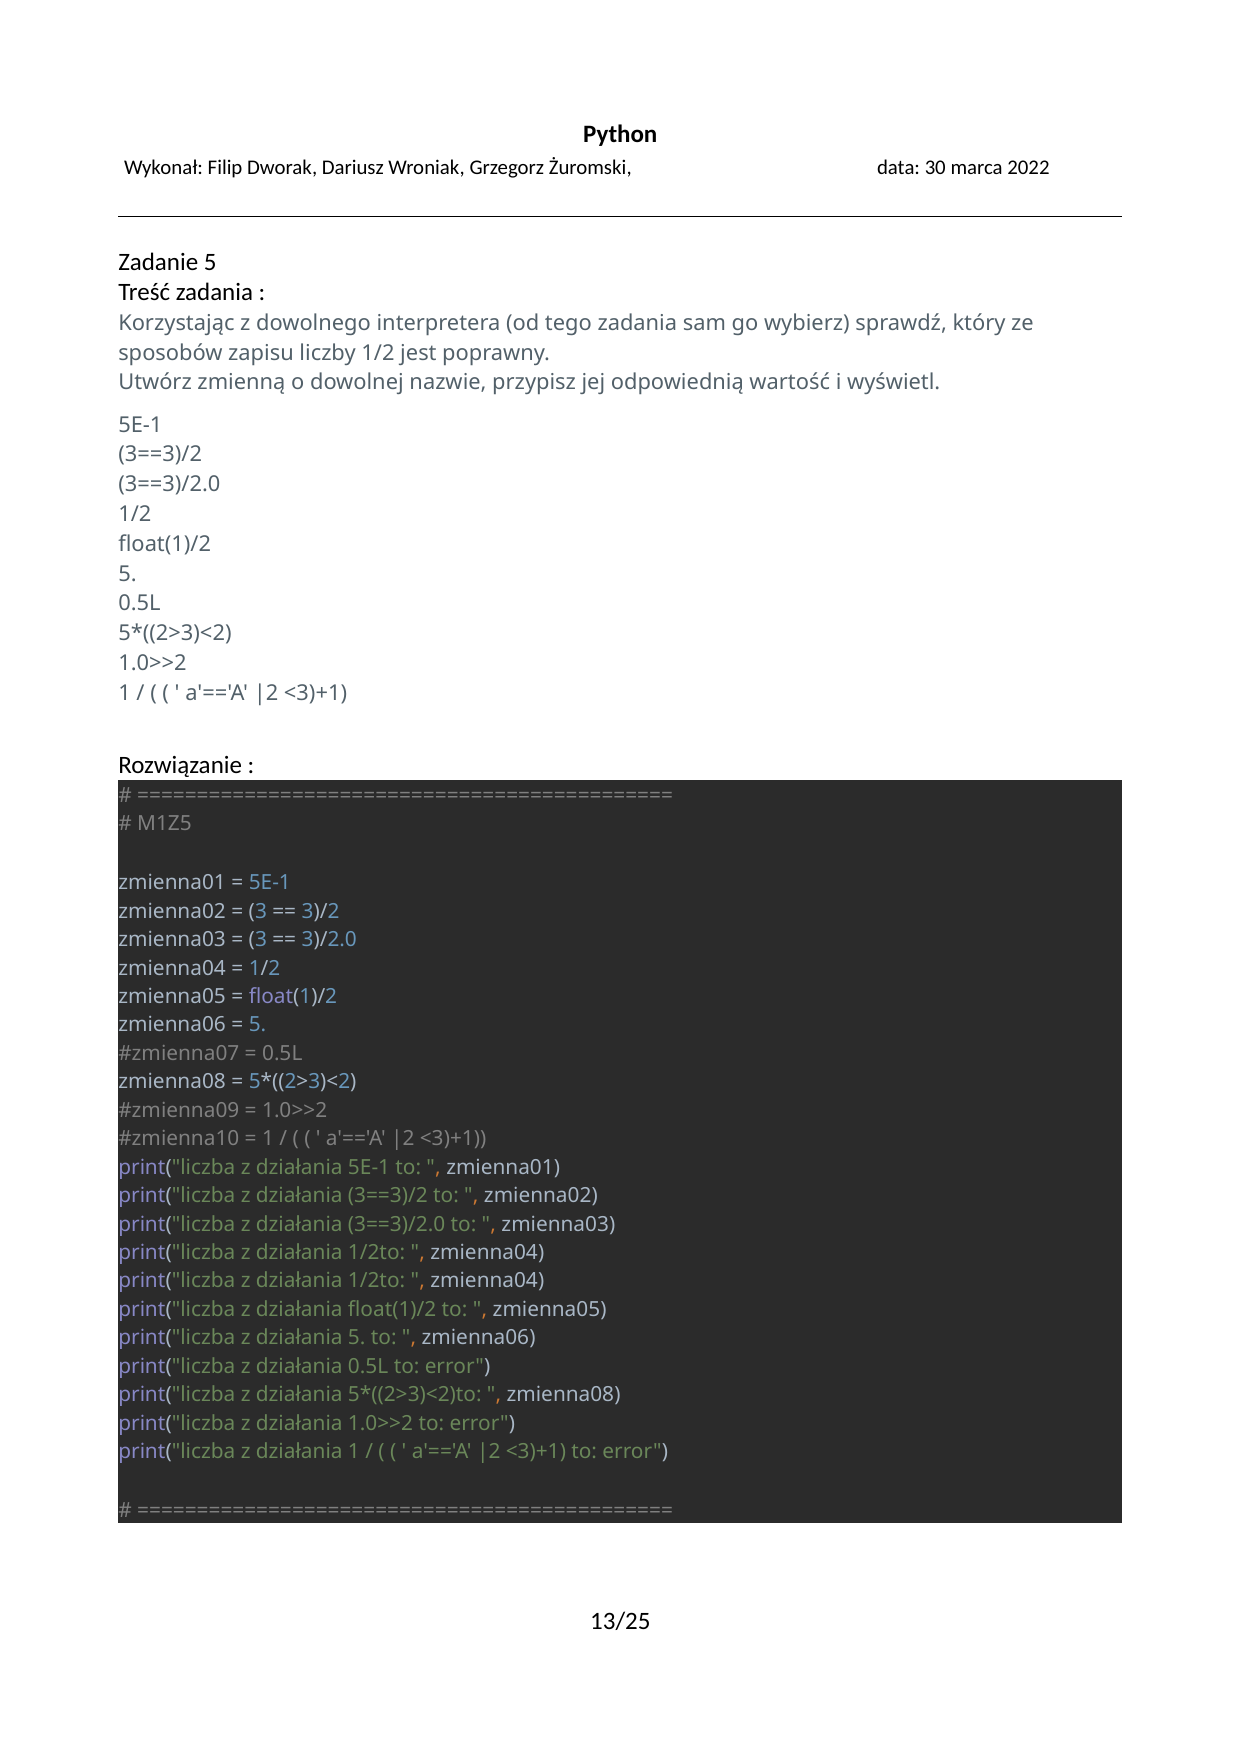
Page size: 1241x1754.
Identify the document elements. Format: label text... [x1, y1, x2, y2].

text Zadanie 5 [118, 246, 1122, 276]
text Korzystając z dowolnego interpretera (od tego zadania sam go wybierz) sprawdź, który ze sposobów zapisu liczby 1/2 jest poprawny. Utwórz zmienną o dowolnej nazwie, przypisz jej odpowiednią wartość i wyświetl. [118, 307, 1122, 396]
text 5E-1 (3==3)/2 (3==3)/2.0 1/2 float(1)/2 5. 0.5L 5*((2>3)<2) 1.0>>2 1 / ( ( ' a'=='A' |2 <3)+1) [118, 408, 1122, 706]
text Rozwiązanie : [118, 749, 1122, 780]
text # ============================================= # M1Z5 zmienna01 = 5E-1 zmienna02 = (3 == 3)/2 zmienna03 = (3 == 3)/2.0 zmienna04 = 1/2 zmienna05 = float(1)/2 zmienna06 = 5. #zmienna07 = 0.5L zmienna08 = 5*((2>3)<2) #zmienna09 = 1.0>>2 #zmienna10 = 1 / ( ( ' a'=='A' |2 <3)+1)) print("liczba z działania 5E-1 to: ", zmienna01) print("liczba z działania (3==3)/2 to: ", zmienna02) print("liczba z działania (3==3)/2.0 to: ", zmienna03) print("liczba z działania 1/2to: ", zmienna04) print("liczba z działania 1/2to: ", zmienna04) print("liczba z działania float(1)/2 to: ", zmienna05) print("liczba z działania 5. to: ", zmienna06) print("liczba z działania 0.5L to: error") print("liczba z działania 5*((2>3)<2)to: ", zmienna08) print("liczba z działania 1.0>>2 to: error") print("liczba z działania 1 / ( ( ' a'=='A' |2 <3)+1) to: error") # ============================================= [118, 780, 1122, 1523]
text Treść zadania : [118, 276, 1122, 307]
